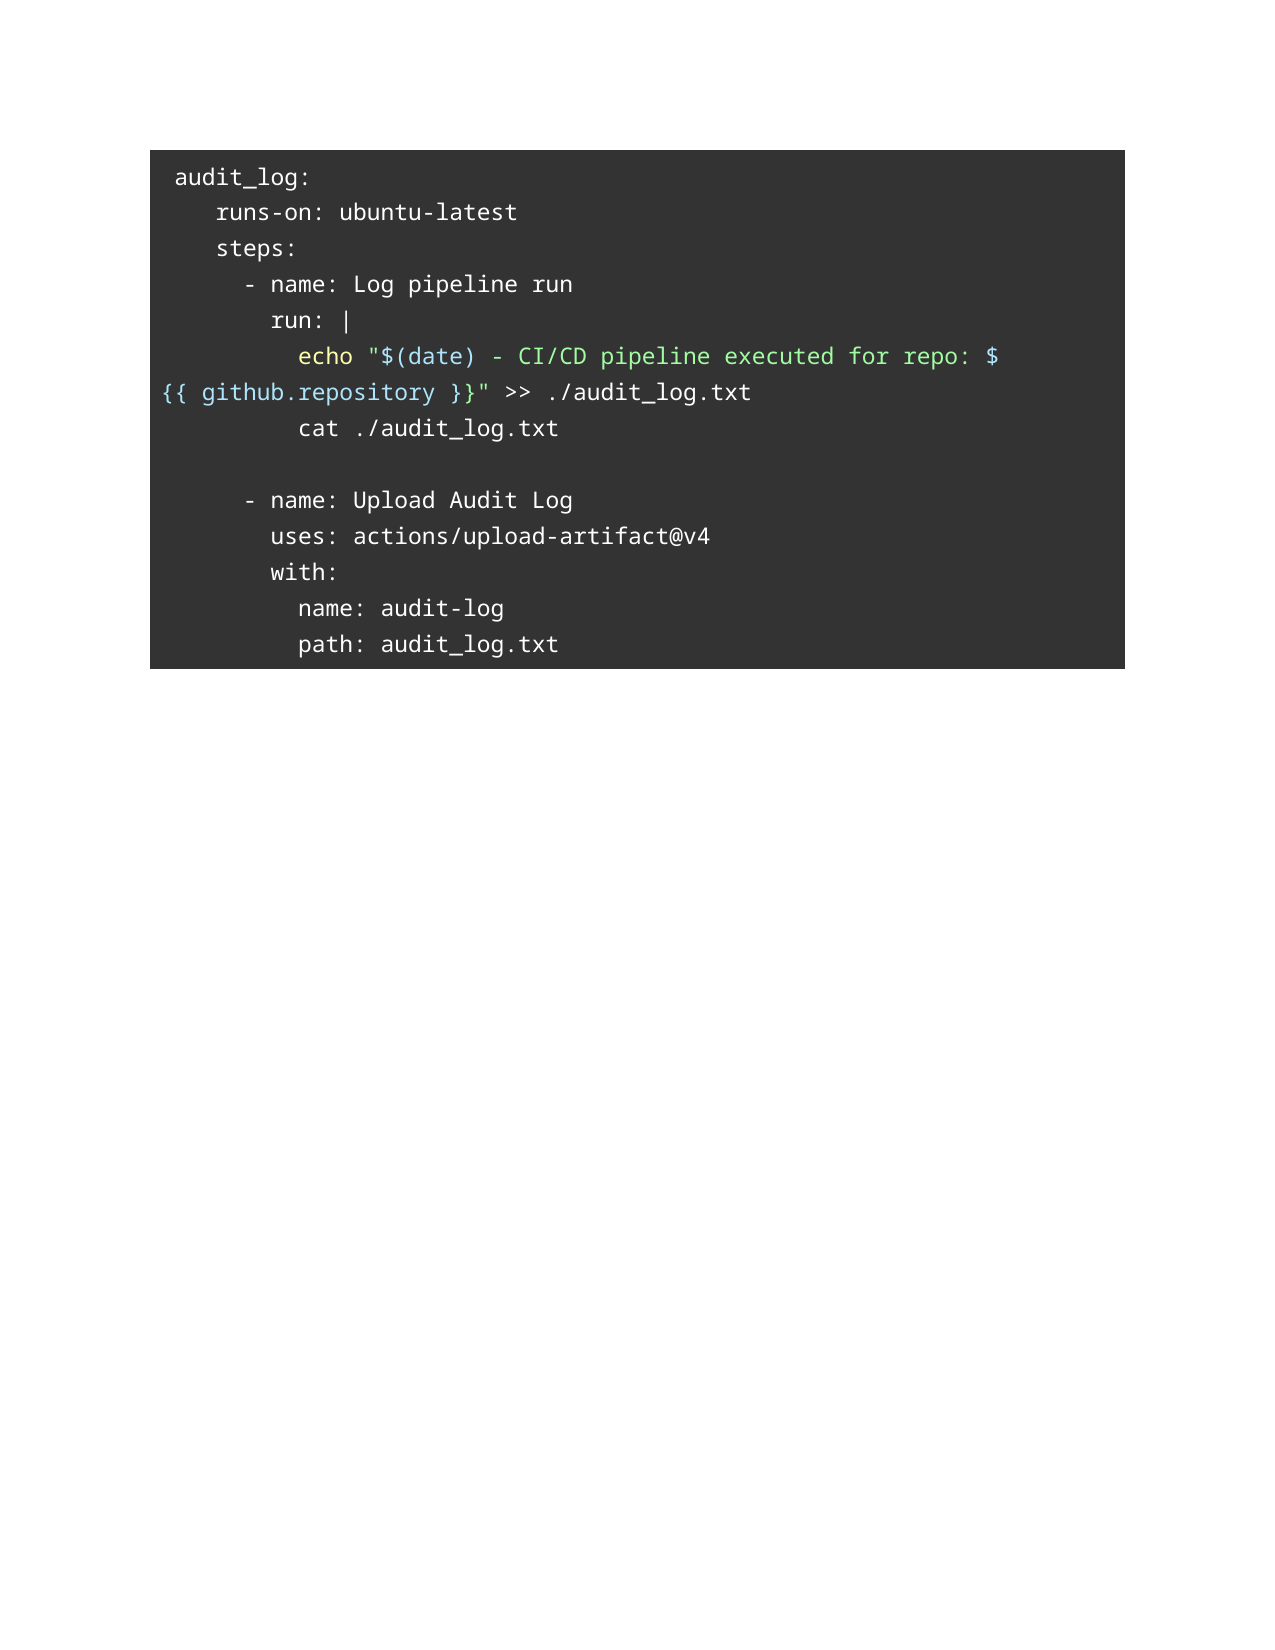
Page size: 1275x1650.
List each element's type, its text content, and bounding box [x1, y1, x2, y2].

table_header audit_log: runs-on: ubuntu-latest steps: - name: Log pipeline run run: | echo "$(date) - CI/CD pipeline executed for repo: ${{ github.repository }}" >> ./audit_log.txt cat ./audit_log.txt - name: Upload Audit Log uses: actions/upload-artifact@v4 with: name: audit-log path: audit_log.txt [150, 150, 1125, 669]
